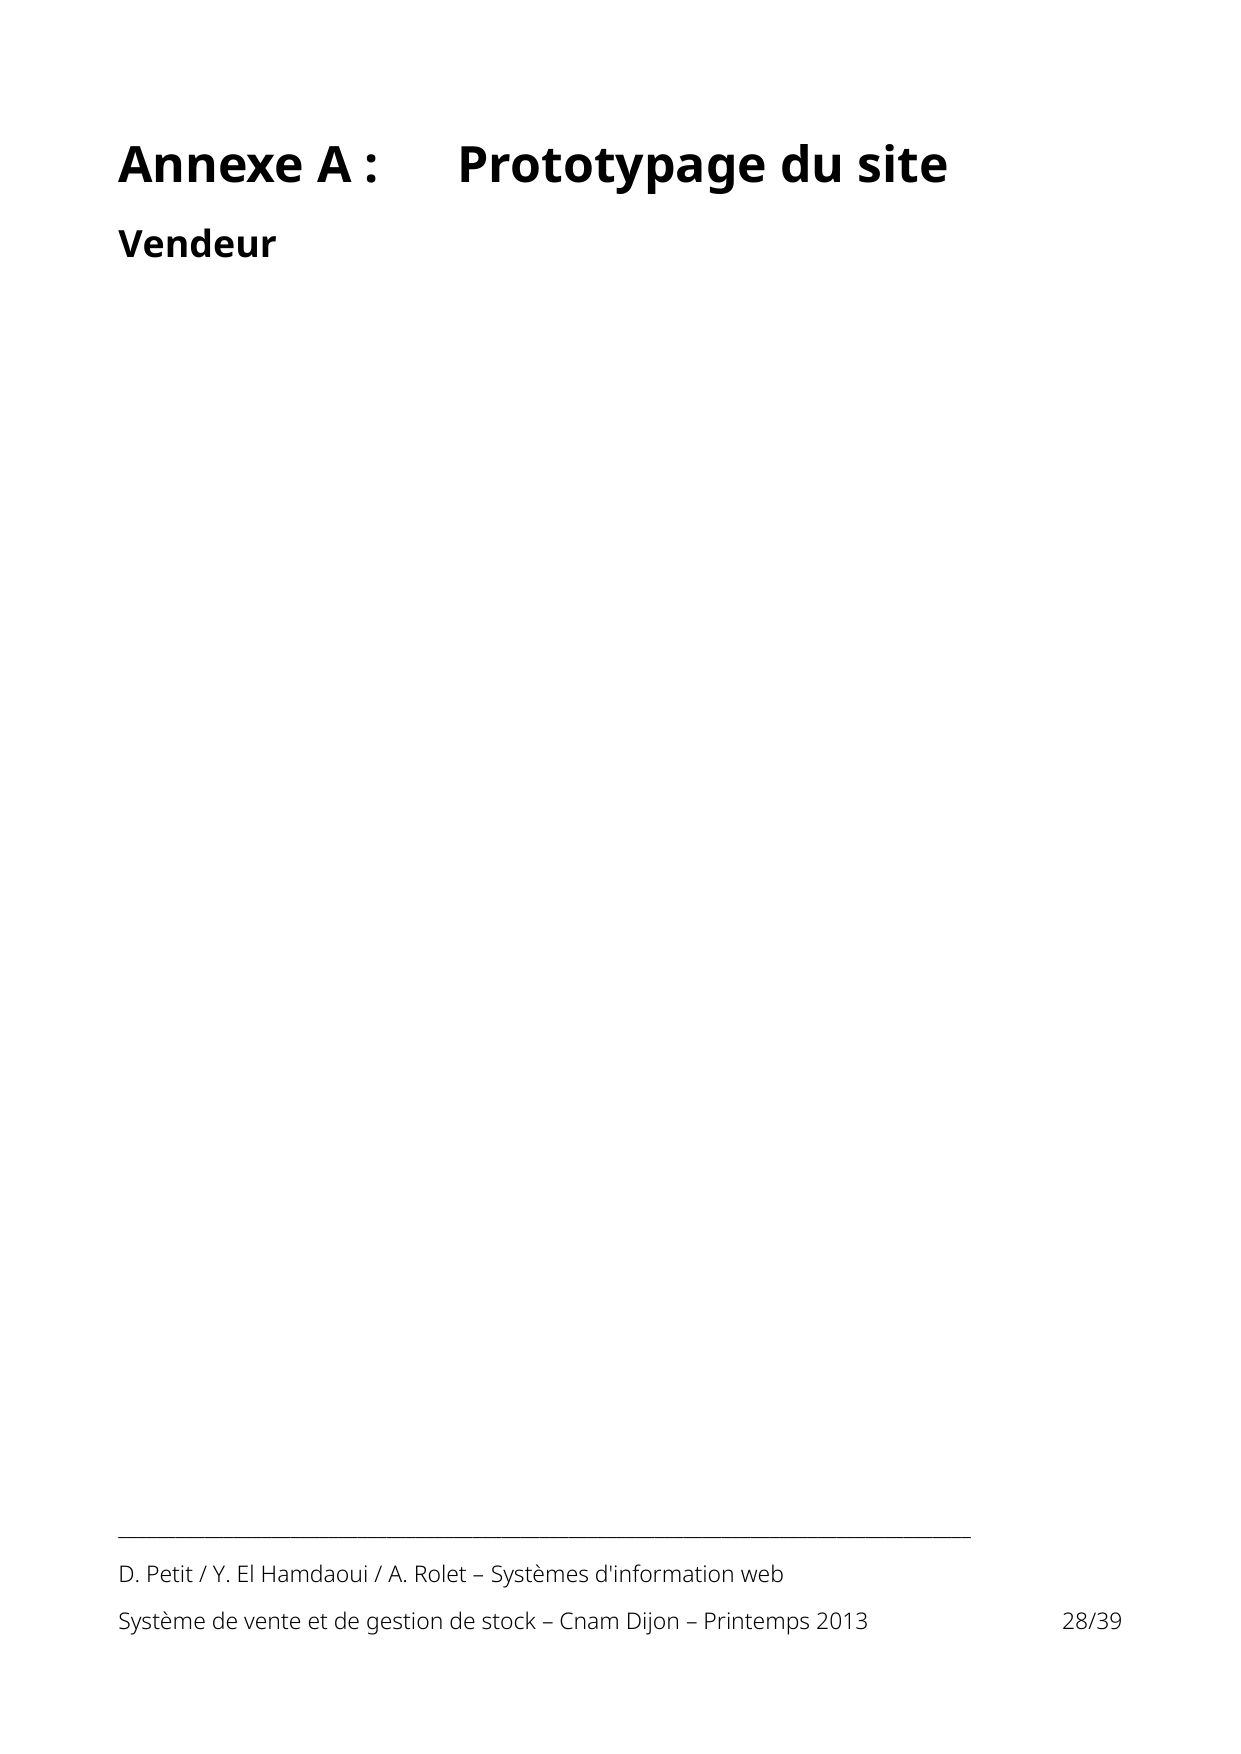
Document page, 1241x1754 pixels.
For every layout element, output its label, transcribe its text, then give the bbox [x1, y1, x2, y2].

subtitle Prototypage du site [118, 128, 1122, 197]
text Vendeur [118, 217, 1122, 268]
